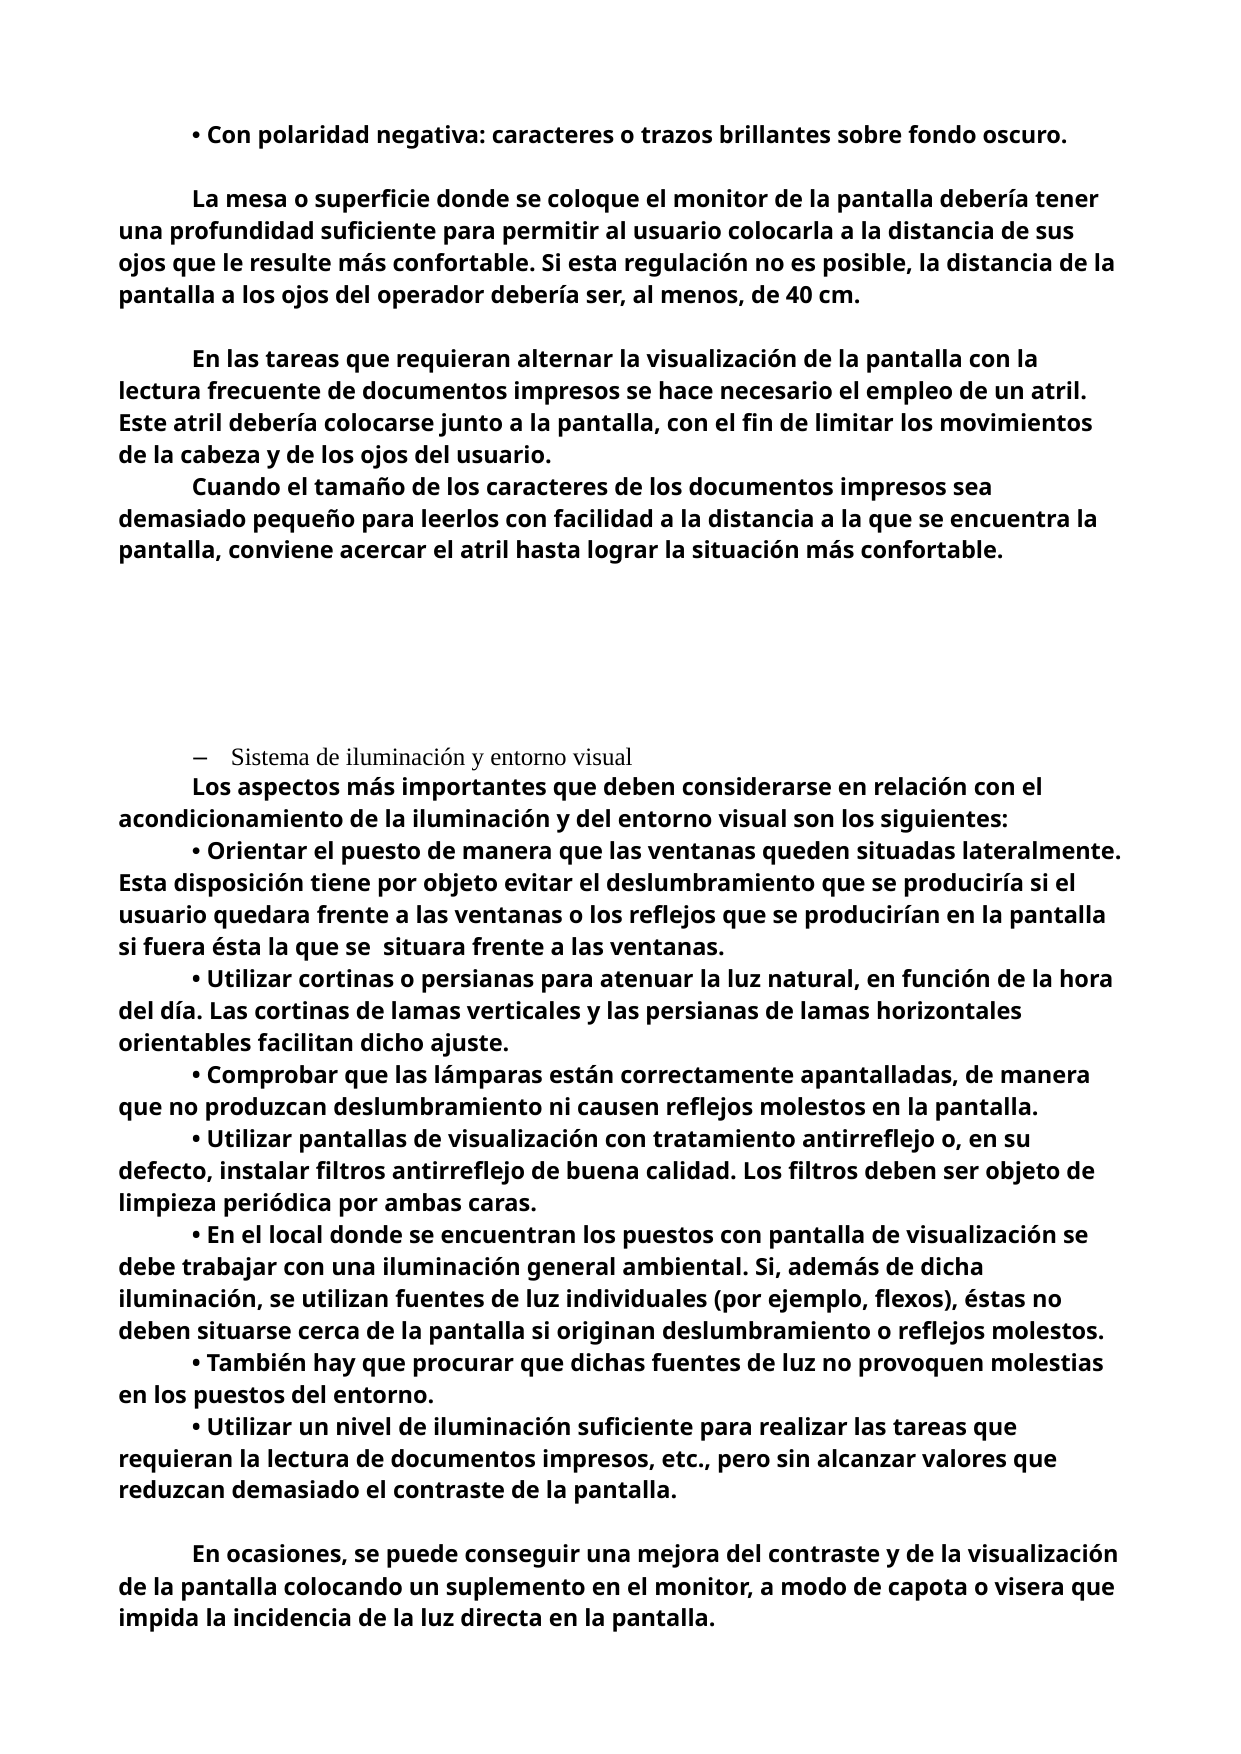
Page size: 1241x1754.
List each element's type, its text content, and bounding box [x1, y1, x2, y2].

text Los aspectos más importantes que deben considerarse en relación con el acondicionamiento de la iluminación y del entorno visual son los siguientes: • Orientar el puesto de manera que las ventanas queden situadas lateralmente. Esta disposición tiene por objeto evitar el deslumbramiento que se produciría si el usuario quedara frente a las ventanas o los reflejos que se producirían en la pantalla si fuera ésta la que se situara frente a las ventanas. [118, 770, 1122, 962]
text • Con polaridad negativa: caracteres o trazos brillantes sobre fondo oscuro. [118, 118, 1122, 150]
text En las tareas que requieran alternar la visualización de la pantalla con la lectura frecuente de documentos impresos se hace necesario el empleo de un atril. Este atril debería colocarse junto a la pantalla, con el fin de limitar los movimientos de la cabeza y de los ojos del usuario. Cuando el tamaño de los caracteres de los documentos impresos sea demasiado pequeño para leerlos con facilidad a la distancia a la que se encuentra la pantalla, conviene acercar el atril hasta lograr la situación más confortable. [118, 342, 1122, 566]
text • Utilizar cortinas o persianas para atenuar la luz natural, en función de la hora del día. Las cortinas de lamas verticales y las persianas de lamas horizontales orientables facilitan dicho ajuste. • Comprobar que las lámparas están correctamente apantalladas, de manera que no produzcan deslumbramiento ni causen reflejos molestos en la pantalla. • Utilizar pantallas de visualización con tratamiento antirreflejo o, en su defecto, instalar filtros antirreflejo de buena calidad. Los filtros deben ser objeto de limpieza periódica por ambas caras. • En el local donde se encuentran los puestos con pantalla de visualización se debe trabajar con una iluminación general ambiental. Si, además de dicha iluminación, se utilizan fuentes de luz individuales (por ejemplo, flexos), éstas no deben situarse cerca de la pantalla si originan deslumbramiento o reflejos molestos. • También hay que procurar que dichas fuentes de luz no provoquen molestias en los puestos del entorno. • Utilizar un nivel de iluminación suficiente para realizar las tareas que requieran la lectura de documentos impresos, etc., pero sin alcanzar valores que reduzcan demasiado el contraste de la pantalla. [118, 962, 1122, 1506]
text En ocasiones, se puede conseguir una mejora del contraste y de la visualización de la pantalla colocando un suplemento en el monitor, a modo de capota o visera que impida la incidencia de la luz directa en la pantalla. [118, 1506, 1122, 1634]
text La mesa o superficie donde se coloque el monitor de la pantalla debería tener una profundidad suficiente para permitir al usuario colocarla a la distancia de sus ojos que le resulte más confortable. Si esta regulación no es posible, la distancia de la pantalla a los ojos del operador debería ser, al menos, de 40 cm. [118, 182, 1122, 310]
list Sistema de iluminación y entorno visual [193, 742, 1122, 770]
